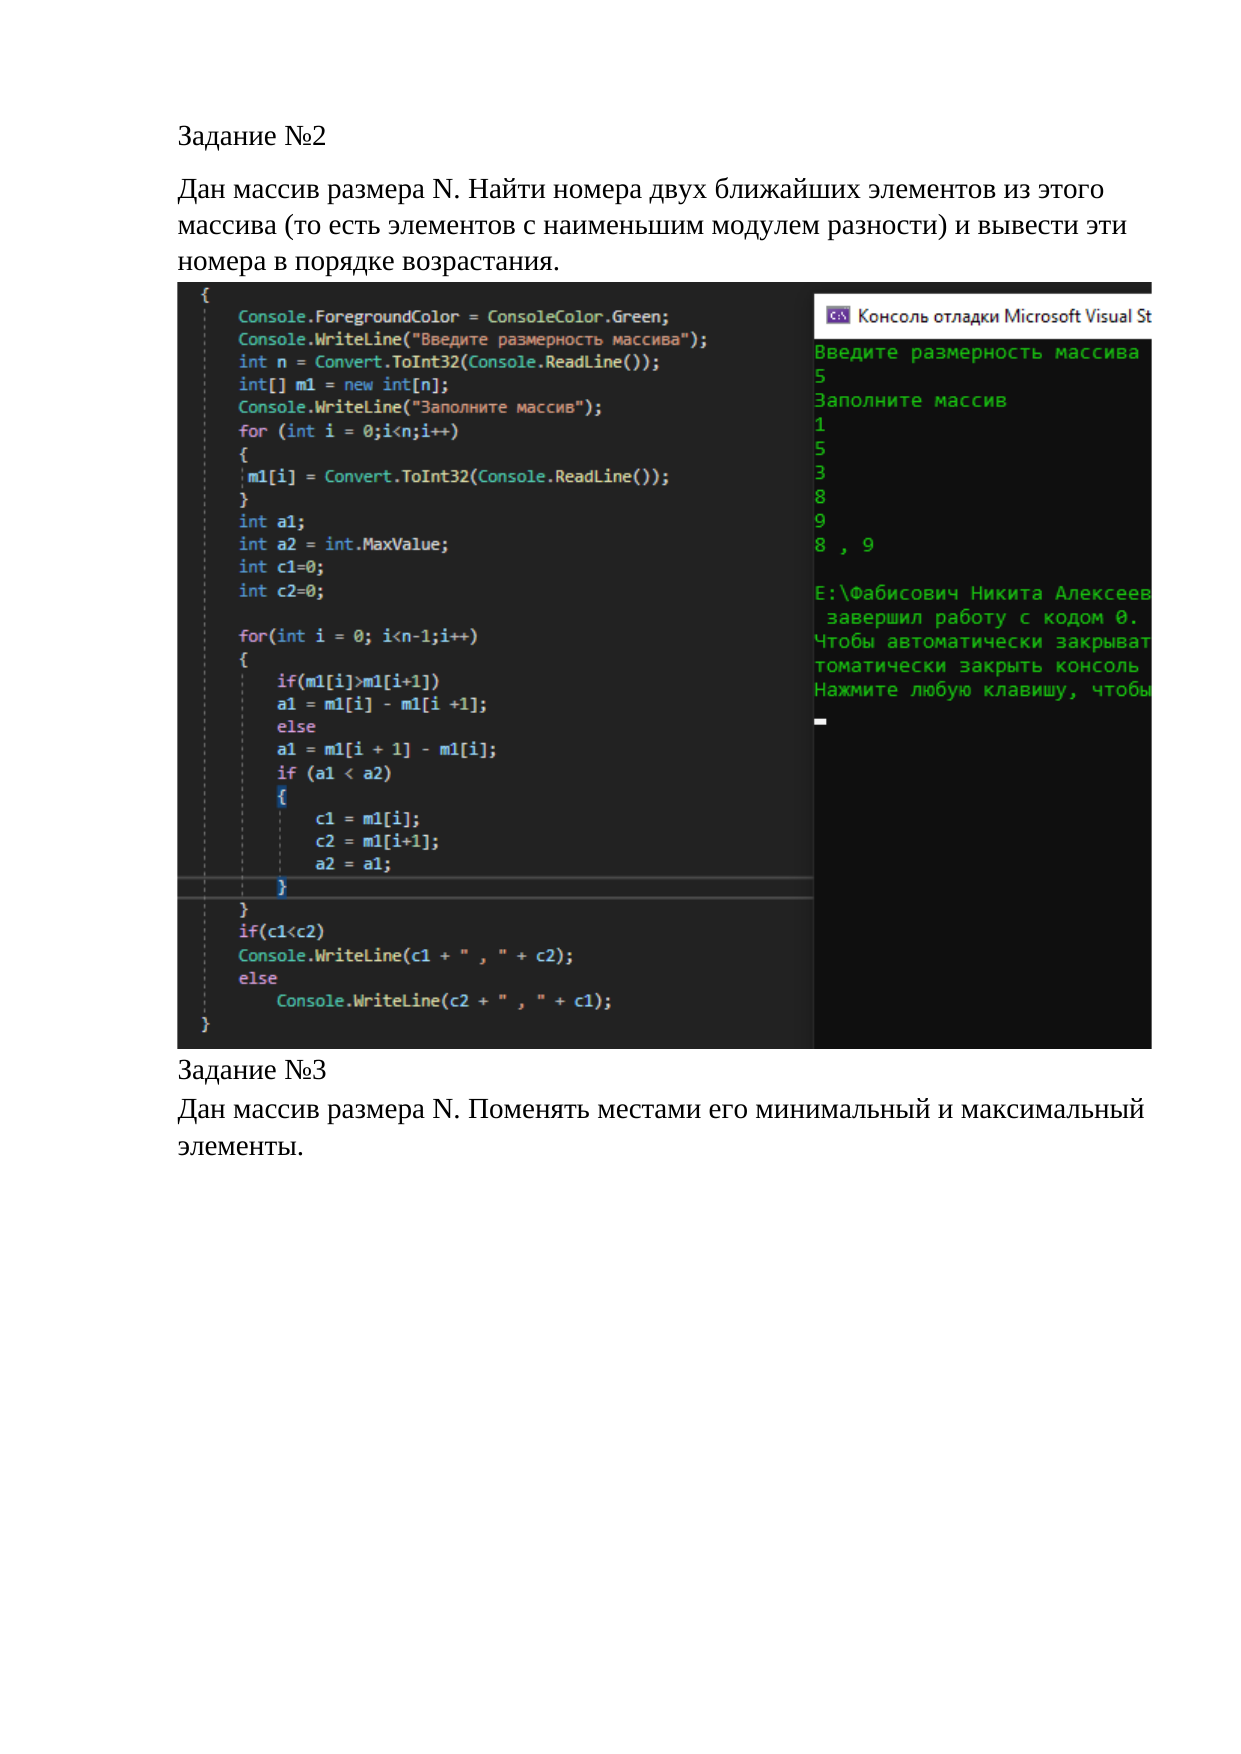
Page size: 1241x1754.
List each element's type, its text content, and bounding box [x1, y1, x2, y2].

text Дан массив размера N. Найти номера двух ближайших элементов из этого массива (то есть элементов с наименьшим модулем разности) и вывести эти номера в порядке возрастания. [177, 171, 1152, 277]
picture [177, 282, 1152, 1049]
text Задание №2 [177, 118, 1152, 152]
text Дан массив размера N. Поменять местами его минимальный и максимальный элементы. [177, 1091, 1152, 1162]
text Задание №3 [177, 1049, 1152, 1086]
